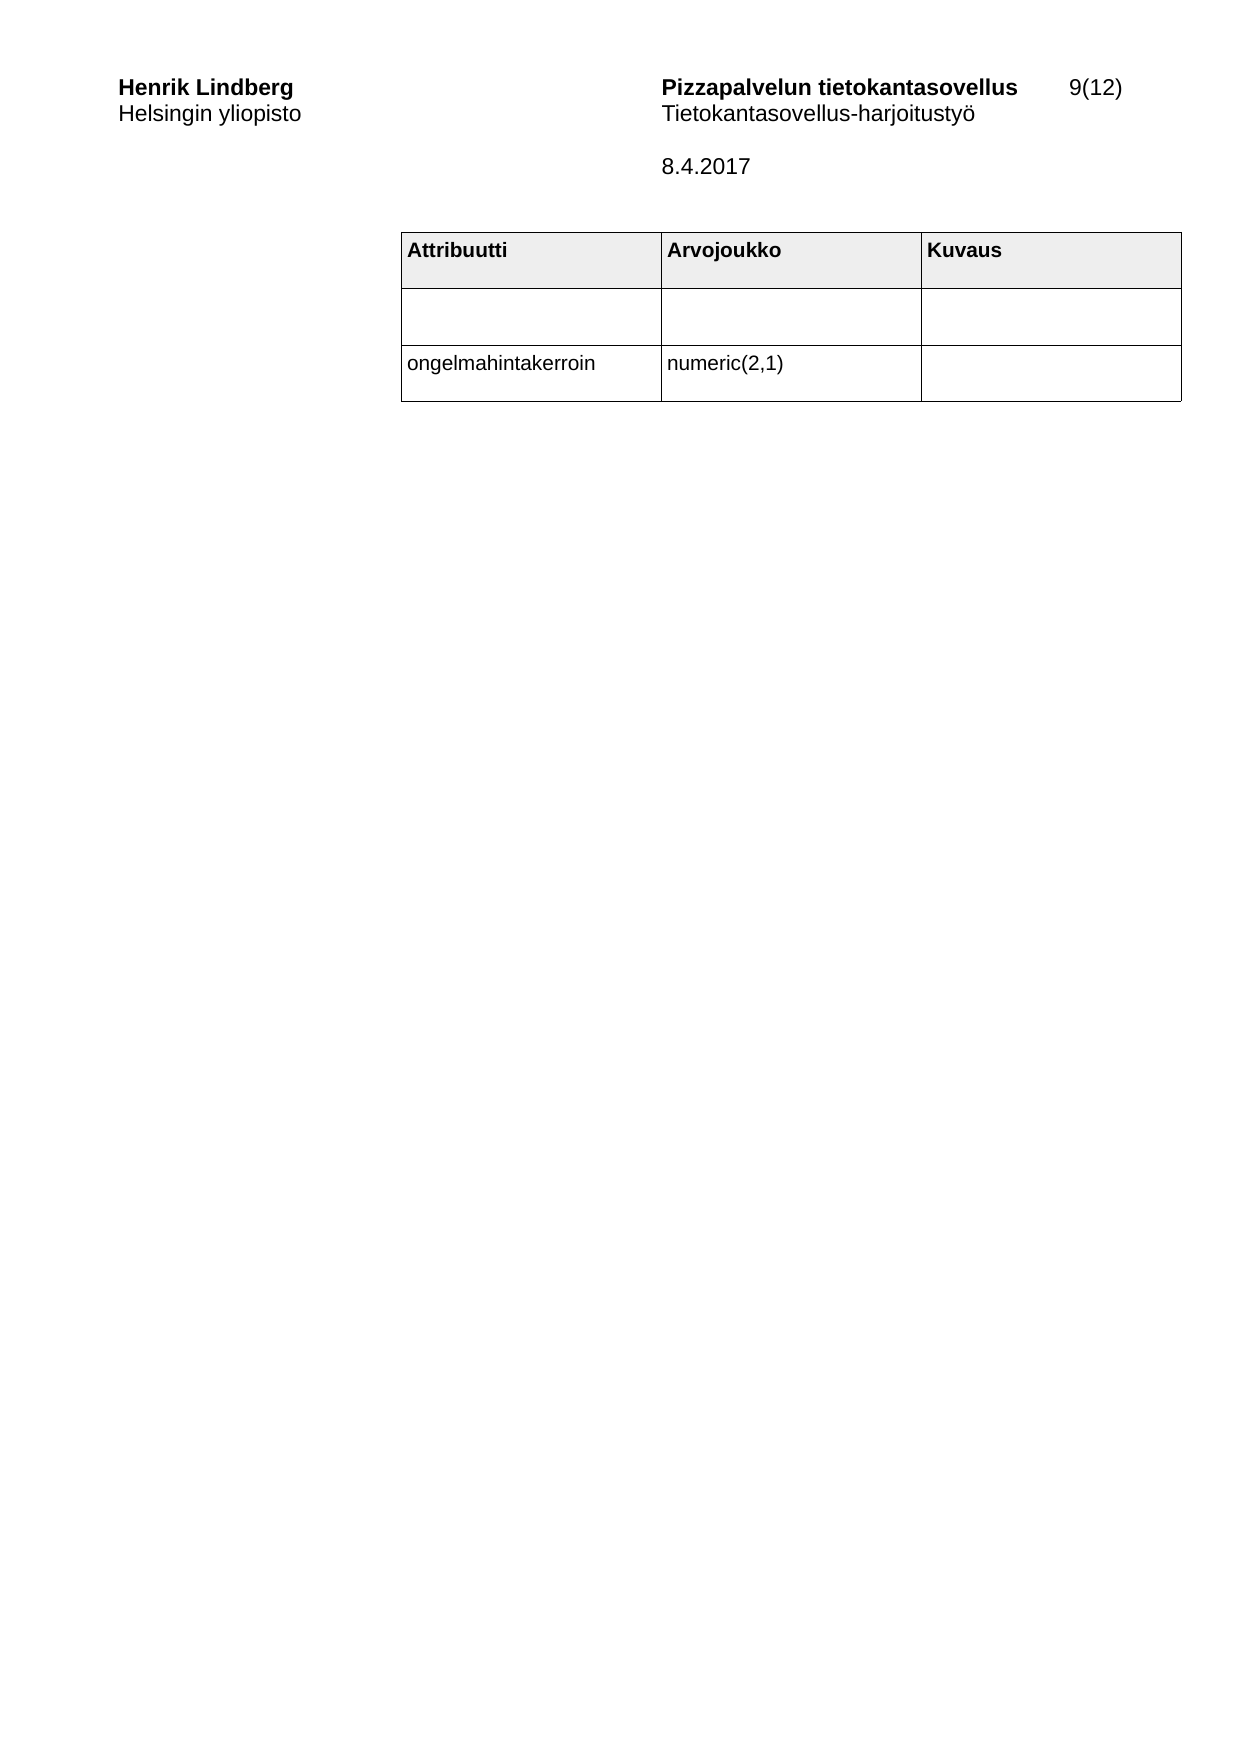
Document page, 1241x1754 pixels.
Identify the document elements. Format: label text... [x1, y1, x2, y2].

table_cell [662, 289, 921, 344]
table_header Attribuutti [402, 233, 661, 288]
table_header Arvojoukko [662, 233, 921, 288]
table_cell [922, 289, 1181, 344]
table_cell numeric(2,1) [662, 346, 921, 401]
table_cell ongelmahintakerroin [402, 346, 661, 401]
table_cell [922, 346, 1181, 401]
table_cell [402, 289, 661, 344]
table_header Kuvaus [922, 233, 1181, 288]
